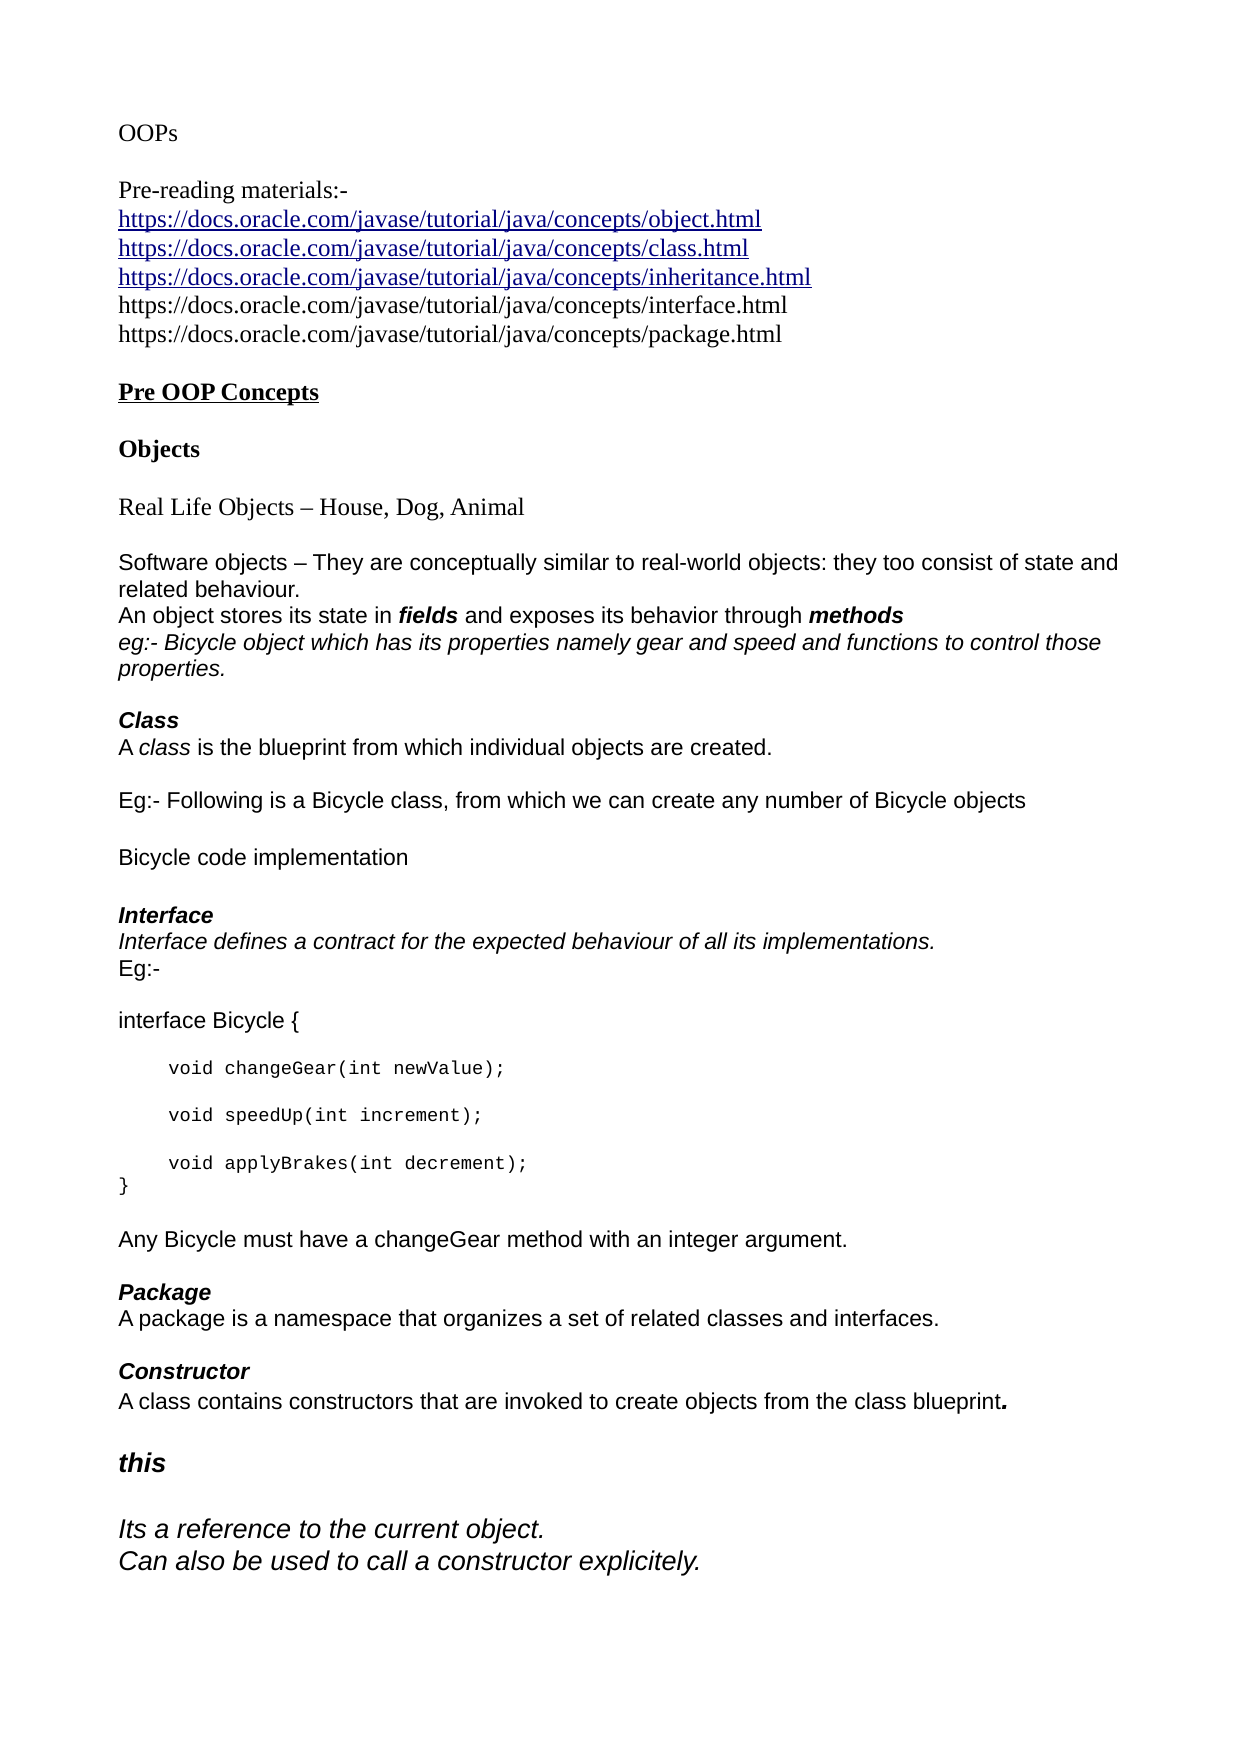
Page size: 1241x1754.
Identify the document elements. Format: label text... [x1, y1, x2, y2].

text eg:- Bicycle object which has its properties namely gear and speed and functions to control those properties. [118, 628, 1122, 681]
text Eg:- Following is a Bicycle class, from which we can create any number of Bicycle objects [118, 787, 1122, 813]
text A class contains constructors that are invoked to create objects from the class blueprint. [118, 1384, 1122, 1416]
text Interface [118, 902, 1122, 928]
text } [118, 1175, 1122, 1197]
text Class [118, 707, 1122, 734]
text Its a reference to the current object. [118, 1513, 1122, 1545]
text Pre OOP Concepts [118, 377, 1122, 406]
text Objects [118, 434, 1122, 463]
text Software objects – They are conceptually similar to real-world objects: they too consist of state and related behaviour. [118, 549, 1122, 602]
text https://docs.oracle.com/javase/tutorial/java/concepts/interface.html [118, 291, 1122, 319]
text Package [118, 1252, 1122, 1305]
text void changeGear(int newValue); [118, 1057, 1122, 1081]
text A class is the blueprint from which individual objects are created. [118, 734, 1122, 760]
text Can also be used to call a constructor explicitely. [118, 1545, 1122, 1576]
text OOPs [118, 118, 1122, 147]
text Interface defines a contract for the expected behaviour of all its implementations. [118, 928, 1122, 954]
text this [118, 1447, 1122, 1478]
text https://docs.oracle.com/javase/tutorial/java/concepts/inheritance.html [118, 262, 1122, 291]
text Bicycle code implementation [118, 844, 1122, 871]
text interface Bicycle { [118, 1007, 1122, 1033]
text Real Life Objects – House, Dog, Animal [118, 492, 1122, 521]
text Constructor [118, 1358, 1122, 1384]
text A package is a namespace that organizes a set of related classes and interfaces. [118, 1305, 1122, 1332]
text void speedUp(int increment); [118, 1104, 1122, 1128]
text Pre-reading materials:- [118, 176, 1122, 204]
text Eg:- [118, 954, 1122, 981]
text https://docs.oracle.com/javase/tutorial/java/concepts/class.html [118, 233, 1122, 262]
text https://docs.oracle.com/javase/tutorial/java/concepts/package.html [118, 319, 1122, 348]
text void applyBrakes(int decrement); [118, 1152, 1122, 1175]
text Any Bicycle must have a changeGear method with an integer argument. [118, 1226, 1122, 1252]
text An object stores its state in fields and exposes its behavior through methods [118, 602, 1122, 628]
text https://docs.oracle.com/javase/tutorial/java/concepts/object.html [118, 204, 1122, 233]
